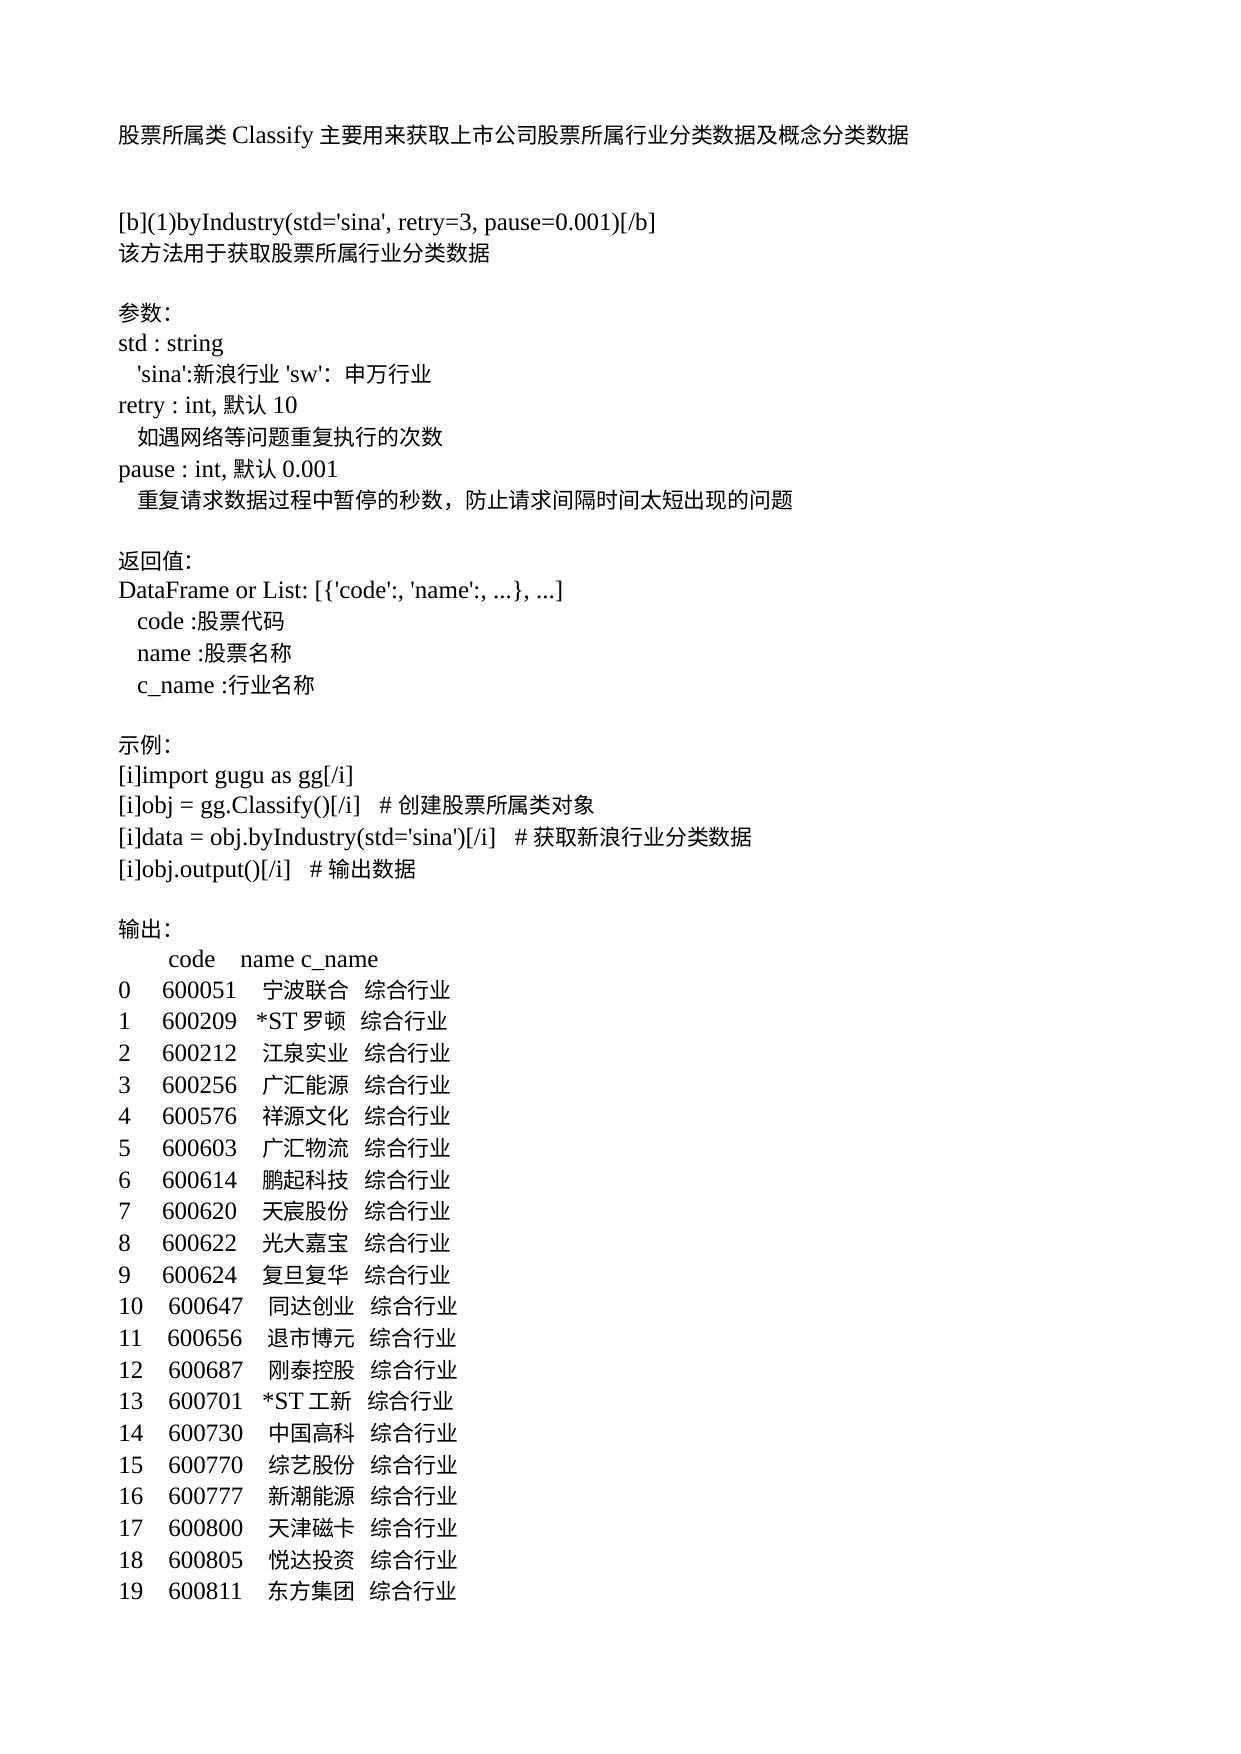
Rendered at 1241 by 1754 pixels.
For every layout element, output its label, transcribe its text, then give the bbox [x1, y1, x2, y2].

text [i]data = obj.byIndustry(std='sina')[/i] # 获取新浪行业分类数据 [118, 820, 1122, 852]
text 10 600647 同达创业 综合行业 [118, 1289, 1122, 1321]
text 6 600614 鹏起科技 综合行业 [118, 1163, 1122, 1194]
text 19 600811 东方集团 综合行业 [118, 1574, 1122, 1606]
text 返回值： [118, 544, 1122, 576]
text 7 600620 天宸股份 综合行业 [118, 1194, 1122, 1226]
text code :股票代码 [118, 604, 1122, 636]
text 9 600624 复旦复华 综合行业 [118, 1258, 1122, 1289]
text retry : int, 默认 10 [118, 388, 1122, 420]
text 18 600805 悦达投资 综合行业 [118, 1543, 1122, 1574]
text 参数： [118, 296, 1122, 328]
text 12 600687 刚泰控股 综合行业 [118, 1353, 1122, 1384]
text 17 600800 天津磁卡 综合行业 [118, 1511, 1122, 1543]
text 股票所属类Classify主要用来获取上市公司股票所属行业分类数据及概念分类数据 [118, 118, 1122, 150]
text pause : int, 默认 0.001 [118, 452, 1122, 483]
text 14 600730 中国高科 综合行业 [118, 1416, 1122, 1448]
text 11 600656 退市博元 综合行业 [118, 1321, 1122, 1353]
text code name c_name [118, 944, 1122, 973]
text c_name :行业名称 [118, 668, 1122, 699]
text 8 600622 光大嘉宝 综合行业 [118, 1226, 1122, 1258]
text DataFrame or List: [{'code':, 'name':, ...}, ...] [118, 576, 1122, 604]
text 2 600212 江泉实业 综合行业 [118, 1036, 1122, 1068]
text [b](1)byIndustry(std='sina', retry=3, pause=0.001)[/b] [118, 207, 1122, 236]
text 4 600576 祥源文化 综合行业 [118, 1099, 1122, 1131]
text 0 600051 宁波联合 综合行业 [118, 973, 1122, 1004]
text 重复请求数据过程中暂停的秒数，防止请求间隔时间太短出现的问题 [118, 483, 1122, 515]
text [i]obj.output()[/i] # 输出数据 [118, 852, 1122, 883]
text name :股票名称 [118, 636, 1122, 668]
text 如遇网络等问题重复执行的次数 [118, 420, 1122, 452]
text 输出： [118, 912, 1122, 944]
text 3 600256 广汇能源 综合行业 [118, 1068, 1122, 1099]
text std : string [118, 328, 1122, 357]
text [i]import gugu as gg[/i] [118, 760, 1122, 788]
text 示例： [118, 728, 1122, 760]
text 'sina':新浪行业 'sw'：申万行业 [118, 357, 1122, 388]
text 该方法用于获取股票所属行业分类数据 [118, 236, 1122, 268]
text 1 600209 *ST罗顿 综合行业 [118, 1004, 1122, 1036]
text 15 600770 综艺股份 综合行业 [118, 1448, 1122, 1479]
text [i]obj = gg.Classify()[/i] # 创建股票所属类对象 [118, 788, 1122, 820]
text 5 600603 广汇物流 综合行业 [118, 1131, 1122, 1163]
text 13 600701 *ST工新 综合行业 [118, 1384, 1122, 1416]
text 16 600777 新潮能源 综合行业 [118, 1479, 1122, 1511]
